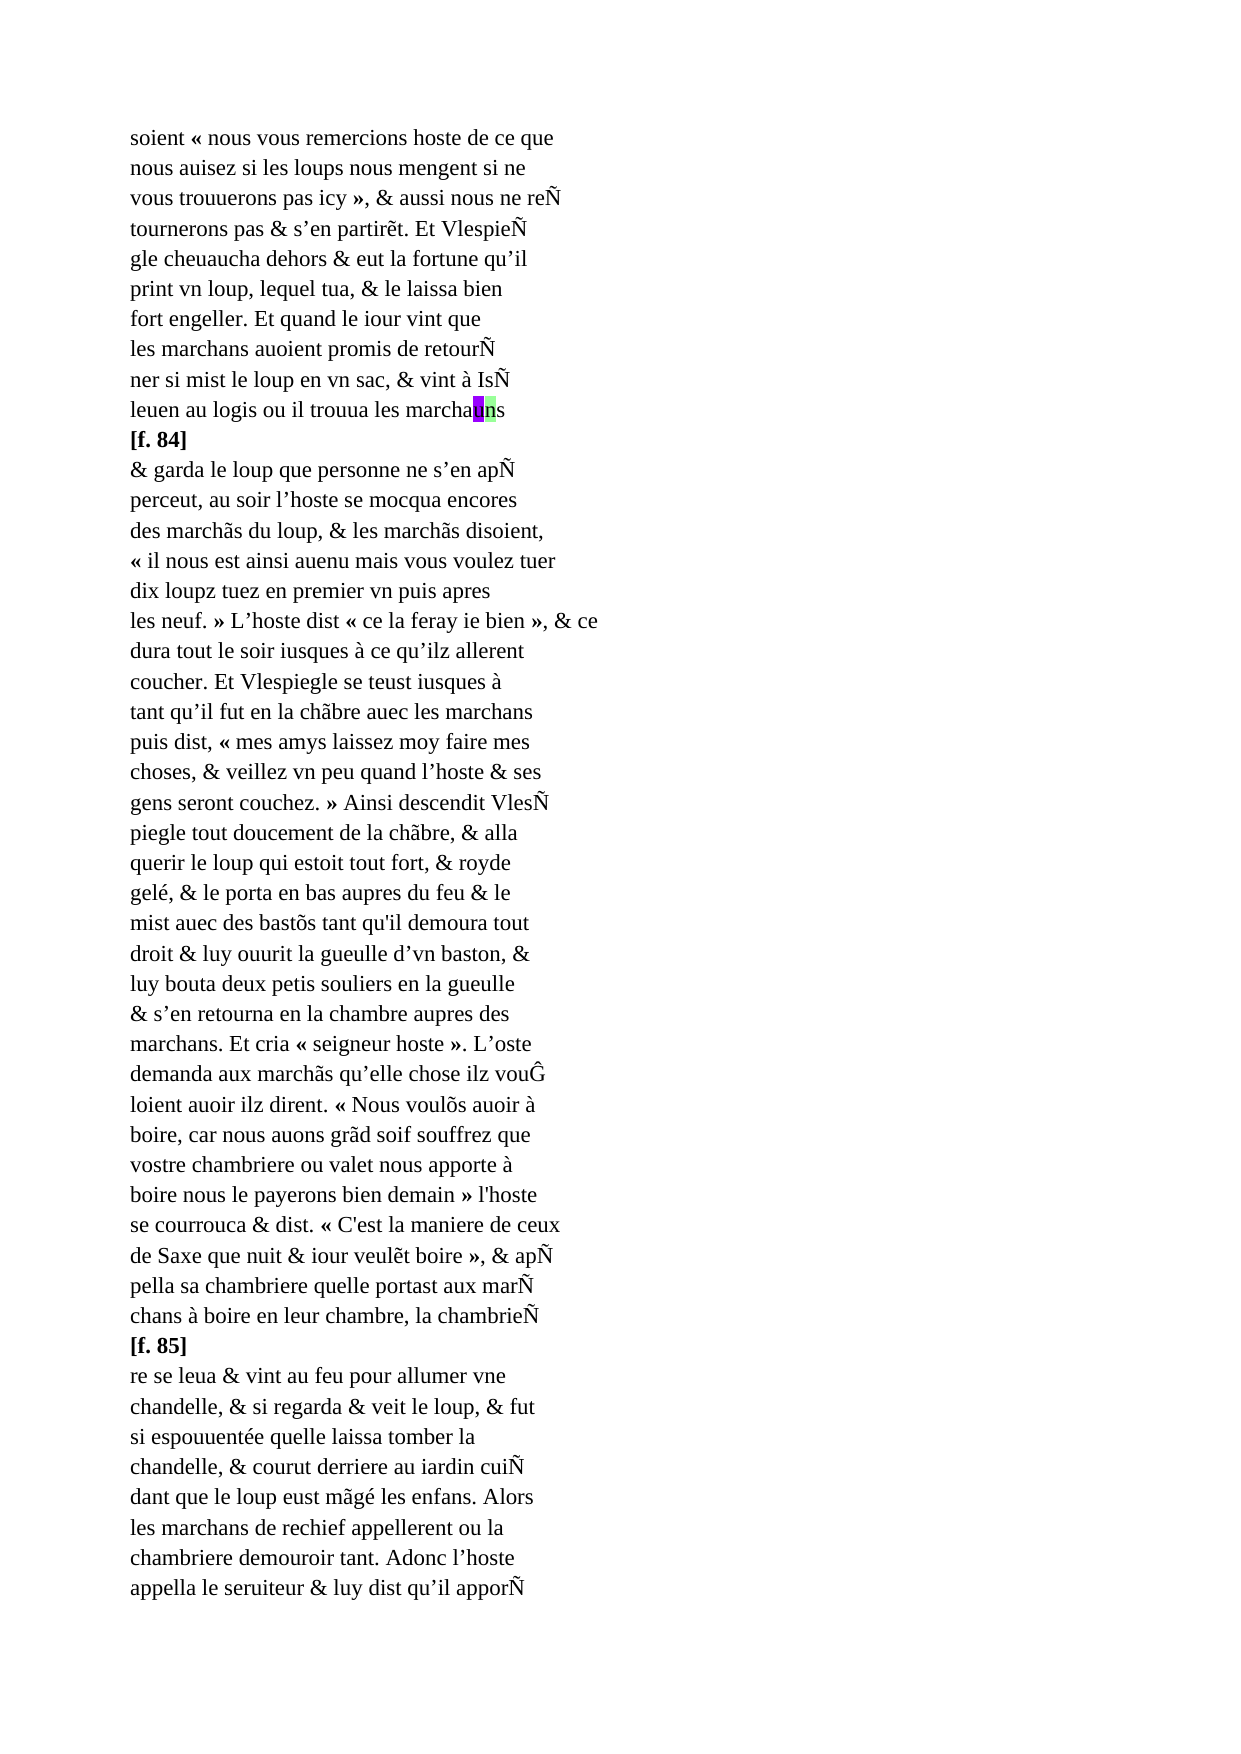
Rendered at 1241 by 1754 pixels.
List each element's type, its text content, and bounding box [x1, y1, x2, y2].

text soient « nous vous remercions hoste de ce que nous auisez si les loups nous mengent si ne vous trouuerons pas icy », & aussi nous ne reÑ tournerons pas & s’en partirẽt. Et VlespieÑ gle cheuaucha dehors & eut la fortune qu’il print vn loup, lequel tua, & le laissa bien fort engeller. Et quand le iour vint que les marchans auoient promis de retourÑ ner si mist le loup en vn sac, & vint à IsÑ leuen au logis ou il trouua les marchauns [f. 84] & garda le loup que personne ne s’en apÑ perceut, au soir l’hoste se mocqua encores des marchãs du loup, & les marchãs disoient, « il nous est ainsi auenu mais vous voulez tuer dix loupz tuez en premier vn puis apres les neuf. » L’hoste dist « ce la feray ie bien », & ce dura tout le soir iusques à ce qu’ilz allerent coucher. Et Vlespiegle se teust iusques à tant qu’il fut en la chãbre auec les marchans puis dist, « mes amys laissez moy faire mes choses, & veillez vn peu quand l’hoste & ses gens seront couchez. » Ainsi descendit VlesÑ piegle tout doucement de la chãbre, & alla querir le loup qui estoit tout fort, & royde gelé, & le porta en bas aupres du feu & le mist auec des bastõs tant qu'il demoura tout droit & luy ouurit la gueulle d’vn baston, & luy bouta deux petis souliers en la gueulle & s’en retourna en la chambre aupres des marchans. Et cria « seigneur hoste ». L’oste demanda aux marchãs qu’elle chose ilz vouĜ loient auoir ilz dirent. « Nous voulõs auoir à boire, car nous auons grãd soif souffrez que vostre chambriere ou valet nous apporte à boire nous le payerons bien demain » l'hoste se courrouca & dist. « C'est la maniere de ceux de Saxe que nuit & iour veulẽt boire », & apÑ pella sa chambriere quelle portast aux marÑ chans à boire en leur chambre, la chambrieÑ [f. 85] re se leua & vint au feu pour allumer vne chandelle, & si regarda & veit le loup, & fut si espouuentée quelle laissa tomber la chandelle, & courut derriere au iardin cuiÑ dant que le loup eust mãgé les enfans. Alors les marchans de rechief appellerent ou la chambriere demouroir tant. Adonc l’hoste appella le seruiteur & luy dist qu’il apporÑ [118, 118, 1122, 1606]
